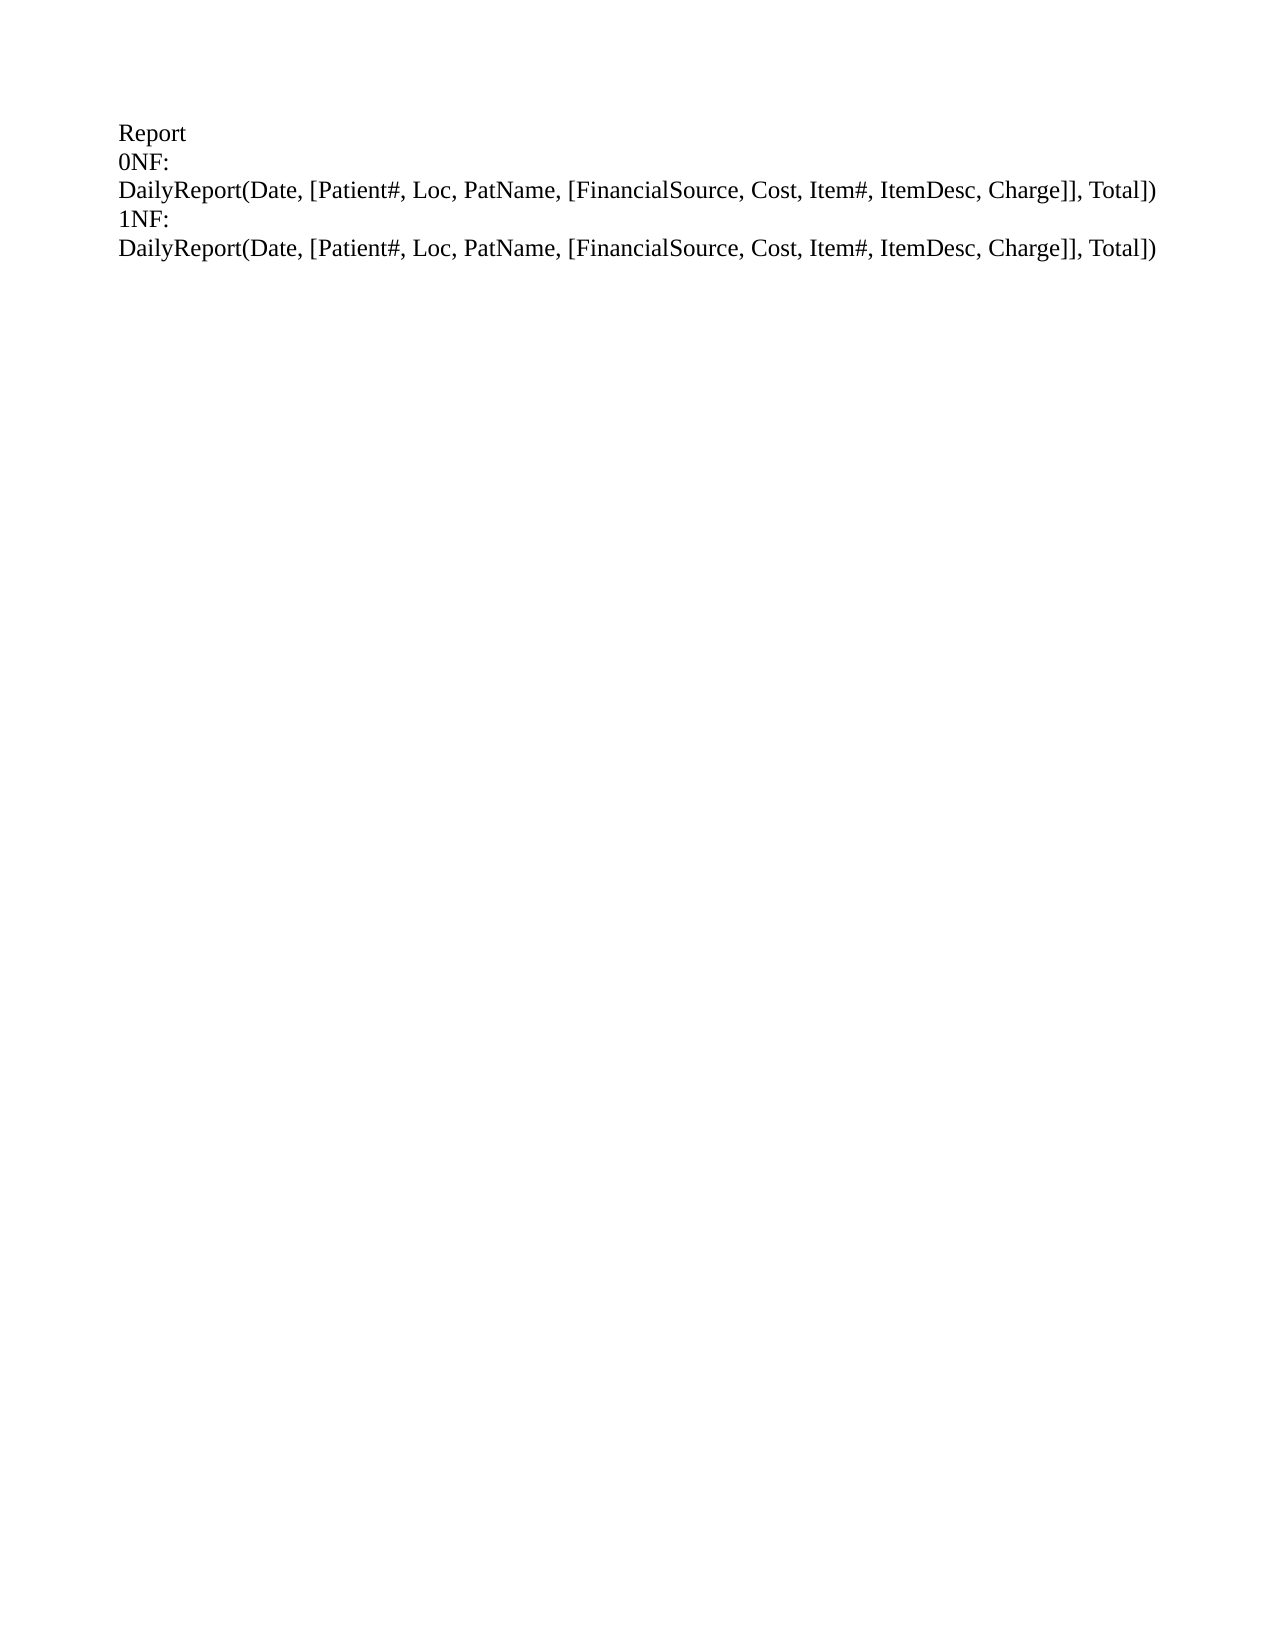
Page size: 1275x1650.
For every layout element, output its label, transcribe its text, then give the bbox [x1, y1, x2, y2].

text Report [118, 118, 1157, 147]
text DailyReport(Date, [Patient#, Loc, PatName, [FinancialSource, Cost, Item#, ItemDesc, Charge]], Total]) [118, 176, 1157, 204]
text 1NF: [118, 204, 1157, 233]
text 0NF: [118, 147, 1157, 176]
text DailyReport(Date, [Patient#, Loc, PatName, [FinancialSource, Cost, Item#, ItemDesc, Charge]], Total]) [118, 233, 1157, 262]
